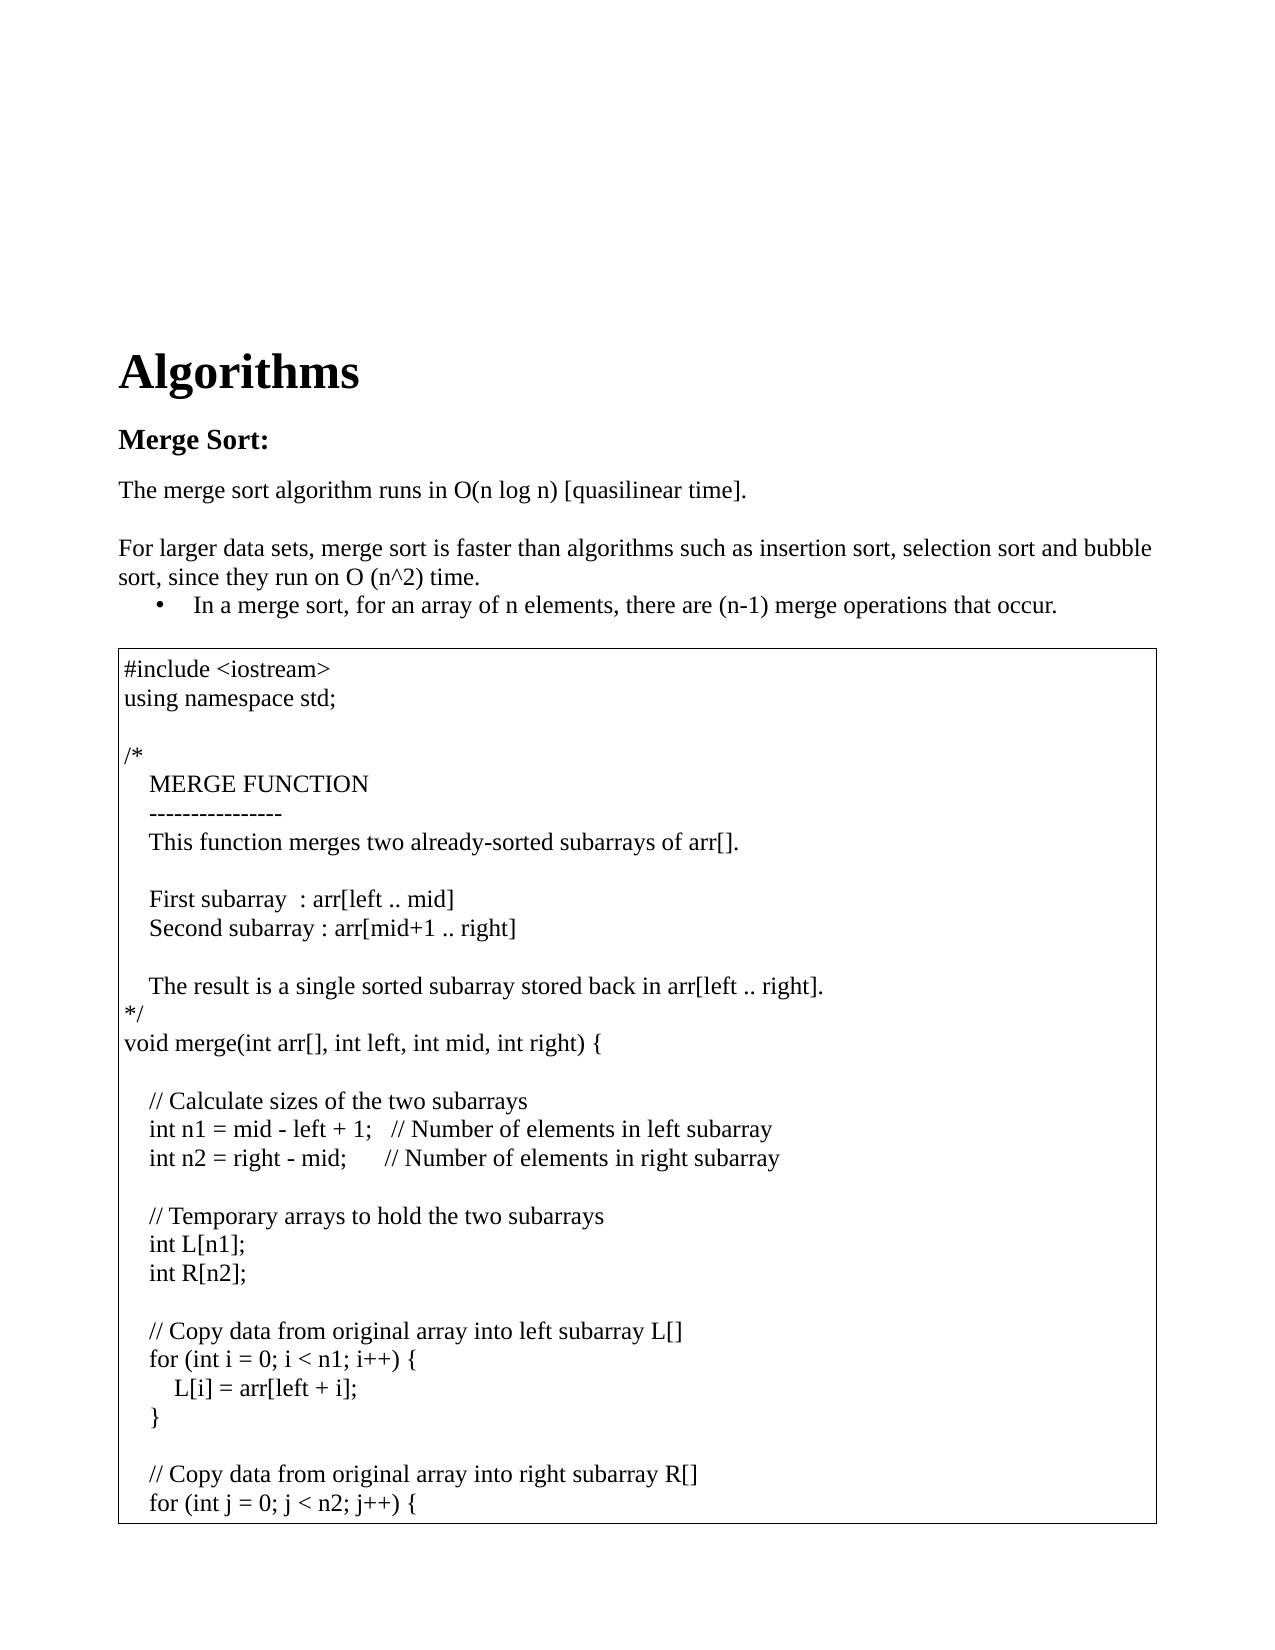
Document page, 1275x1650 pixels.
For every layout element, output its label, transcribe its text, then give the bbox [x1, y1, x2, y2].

text Algorithms [118, 342, 1157, 399]
text Merge Sort: [118, 422, 1157, 456]
list In a merge sort, for an array of n elements, there are (n-1) merge operations that occur. [156, 590, 1157, 619]
table_header #include <iostream> using namespace std; /* MERGE FUNCTION ---------------- This function merges two already-sorted subarrays of arr[]. First subarray : arr[left .. mid] Second subarray : arr[mid+1 .. right] The result is a single sorted subarray stored back in arr[left .. right]. */ void merge(int arr[], int left, int mid, int right) { // Calculate sizes of the two subarrays int n1 = mid - left + 1; // Number of elements in left subarray int n2 = right - mid; // Number of elements in right subarray // Temporary arrays to hold the two subarrays int L[n1]; int R[n2]; // Copy data from original array into left subarray L[] for (int i = 0; i < n1; i++) { L[i] = arr[left + i]; } // Copy data from original array into right subarray R[] for (int j = 0; j < n2; j++) { [119, 649, 1156, 1523]
text For larger data sets, merge sort is faster than algorithms such as insertion sort, selection sort and bubble sort, since they run on O (n^2) time. [118, 533, 1157, 590]
text The merge sort algorithm runs in O(n log n) [quasilinear time]. [118, 475, 1157, 504]
